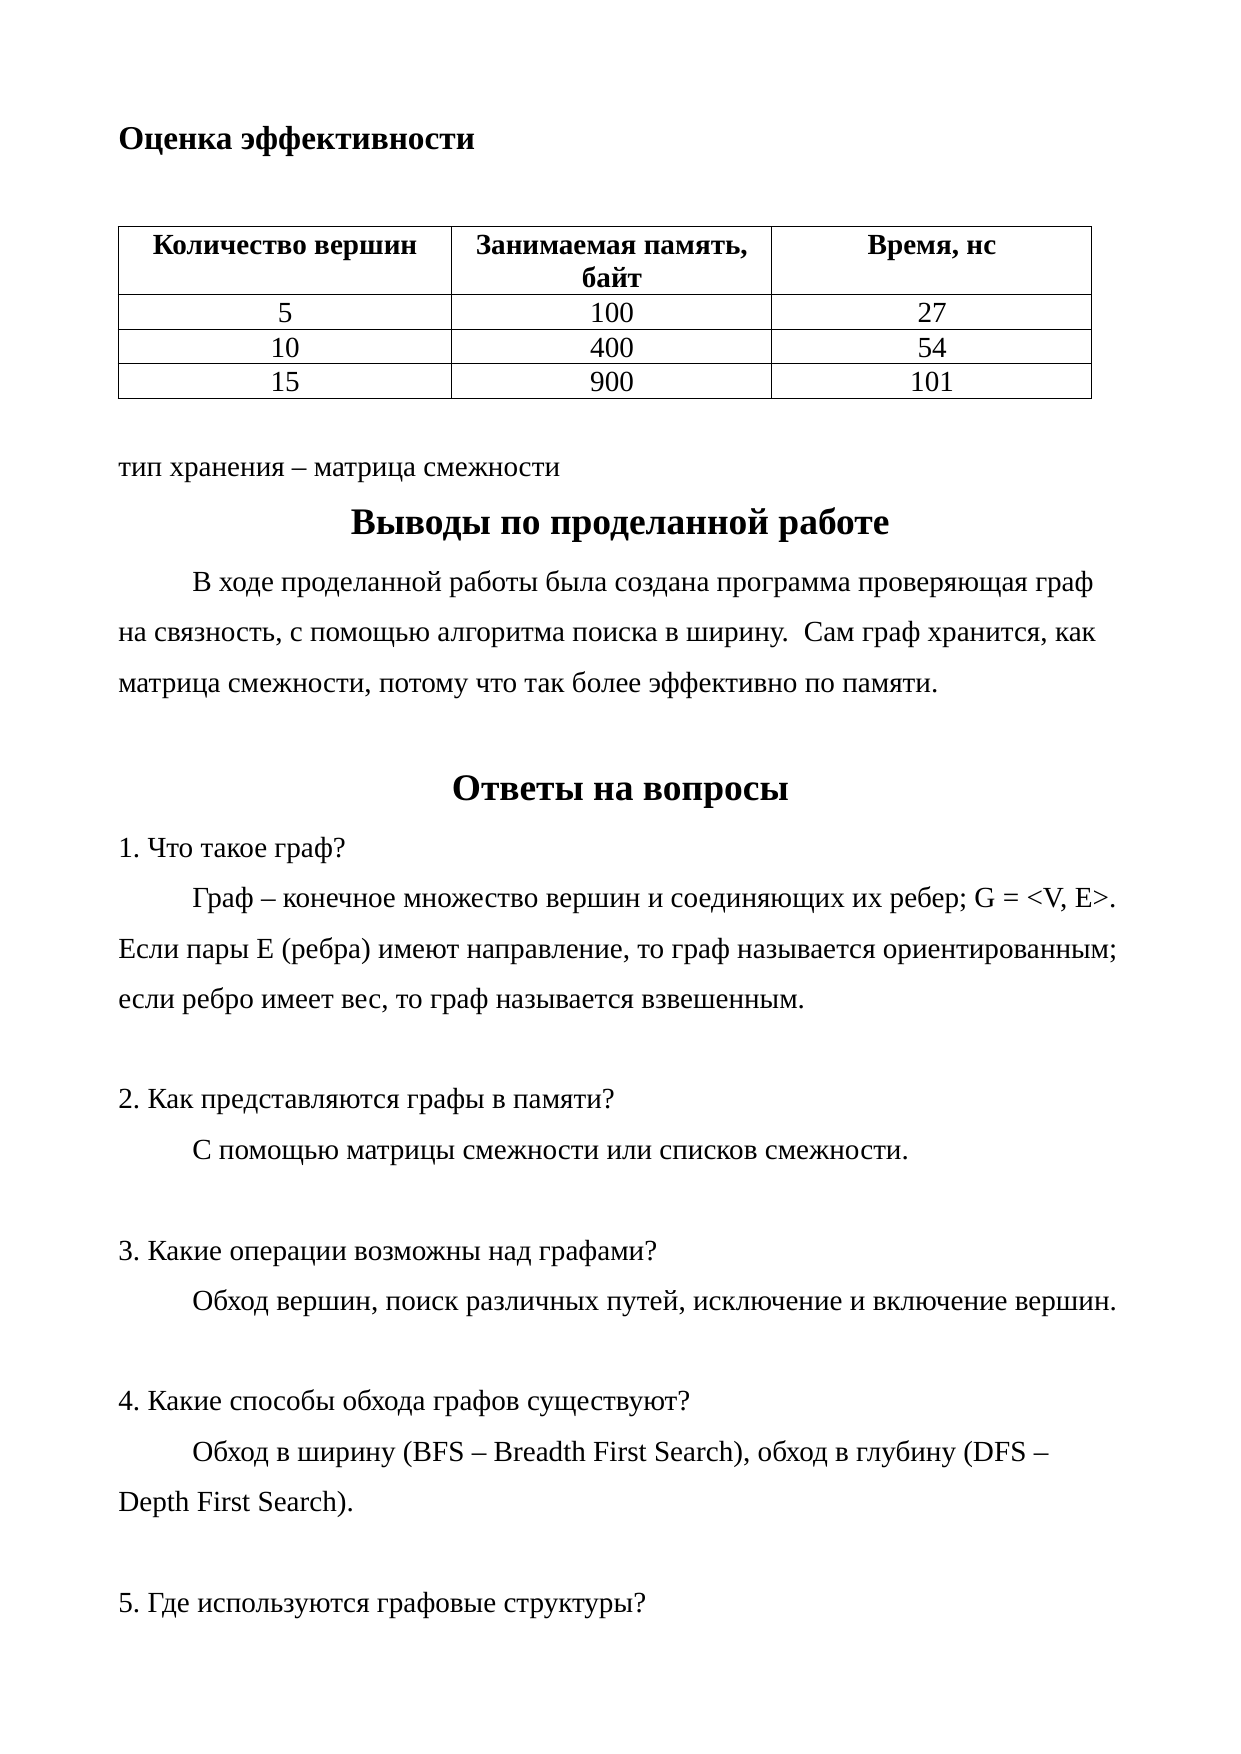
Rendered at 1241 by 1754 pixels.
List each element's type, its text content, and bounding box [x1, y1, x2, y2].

text Обход вершин, поиск различных путей, исключение и включение вершин. [118, 1283, 1122, 1316]
table_cell 54 [772, 330, 1091, 363]
table_cell 15 [119, 364, 451, 398]
table_header Количество вершин [119, 227, 451, 294]
text Выводы по проделанной работе [118, 499, 1122, 543]
table_cell 10 [119, 330, 451, 363]
table_cell 100 [452, 295, 771, 329]
text В ходе проделанной работы была создана программа проверяющая граф на связность, с помощью алгоритма поиска в ширину. Сам граф хранится, как матрица смежности, потому что так более эффективно по памяти. [118, 564, 1122, 698]
text 5. Где используются графовые структуры? [118, 1585, 1122, 1618]
text Граф – конечное множество вершин и соединяющих их ребер; G = <V, E>. Если пары Е (ребра) имеют направление, то граф называется ориентированным; если ребро имеет вес, то граф называется взвешенным. [118, 880, 1122, 1014]
text 2. Как представляются графы в памяти? [118, 1082, 1122, 1115]
text Обход в ширину (BFS – Breadth First Search), обход в глубину (DFS – Depth First Search). [118, 1434, 1122, 1518]
text 1. Что такое граф? [118, 830, 1122, 864]
table_cell 900 [452, 364, 771, 398]
text С помощью матрицы смежности или списков смежности. [118, 1132, 1122, 1166]
text Ответы на вопросы [118, 765, 1122, 808]
text 3. Какие операции возможны над графами? [118, 1233, 1122, 1266]
table_cell 101 [772, 364, 1091, 398]
table_cell 400 [452, 330, 771, 363]
table_cell 5 [119, 295, 451, 329]
table_cell 27 [772, 295, 1091, 329]
text 4. Какие способы обхода графов существуют? [118, 1383, 1122, 1417]
text Оценка эффективности [118, 118, 1122, 156]
text тип хранения – матрица смежности [118, 449, 1122, 483]
table_header Время, нс [772, 227, 1091, 294]
table_header Занимаемая память, байт [452, 227, 771, 294]
